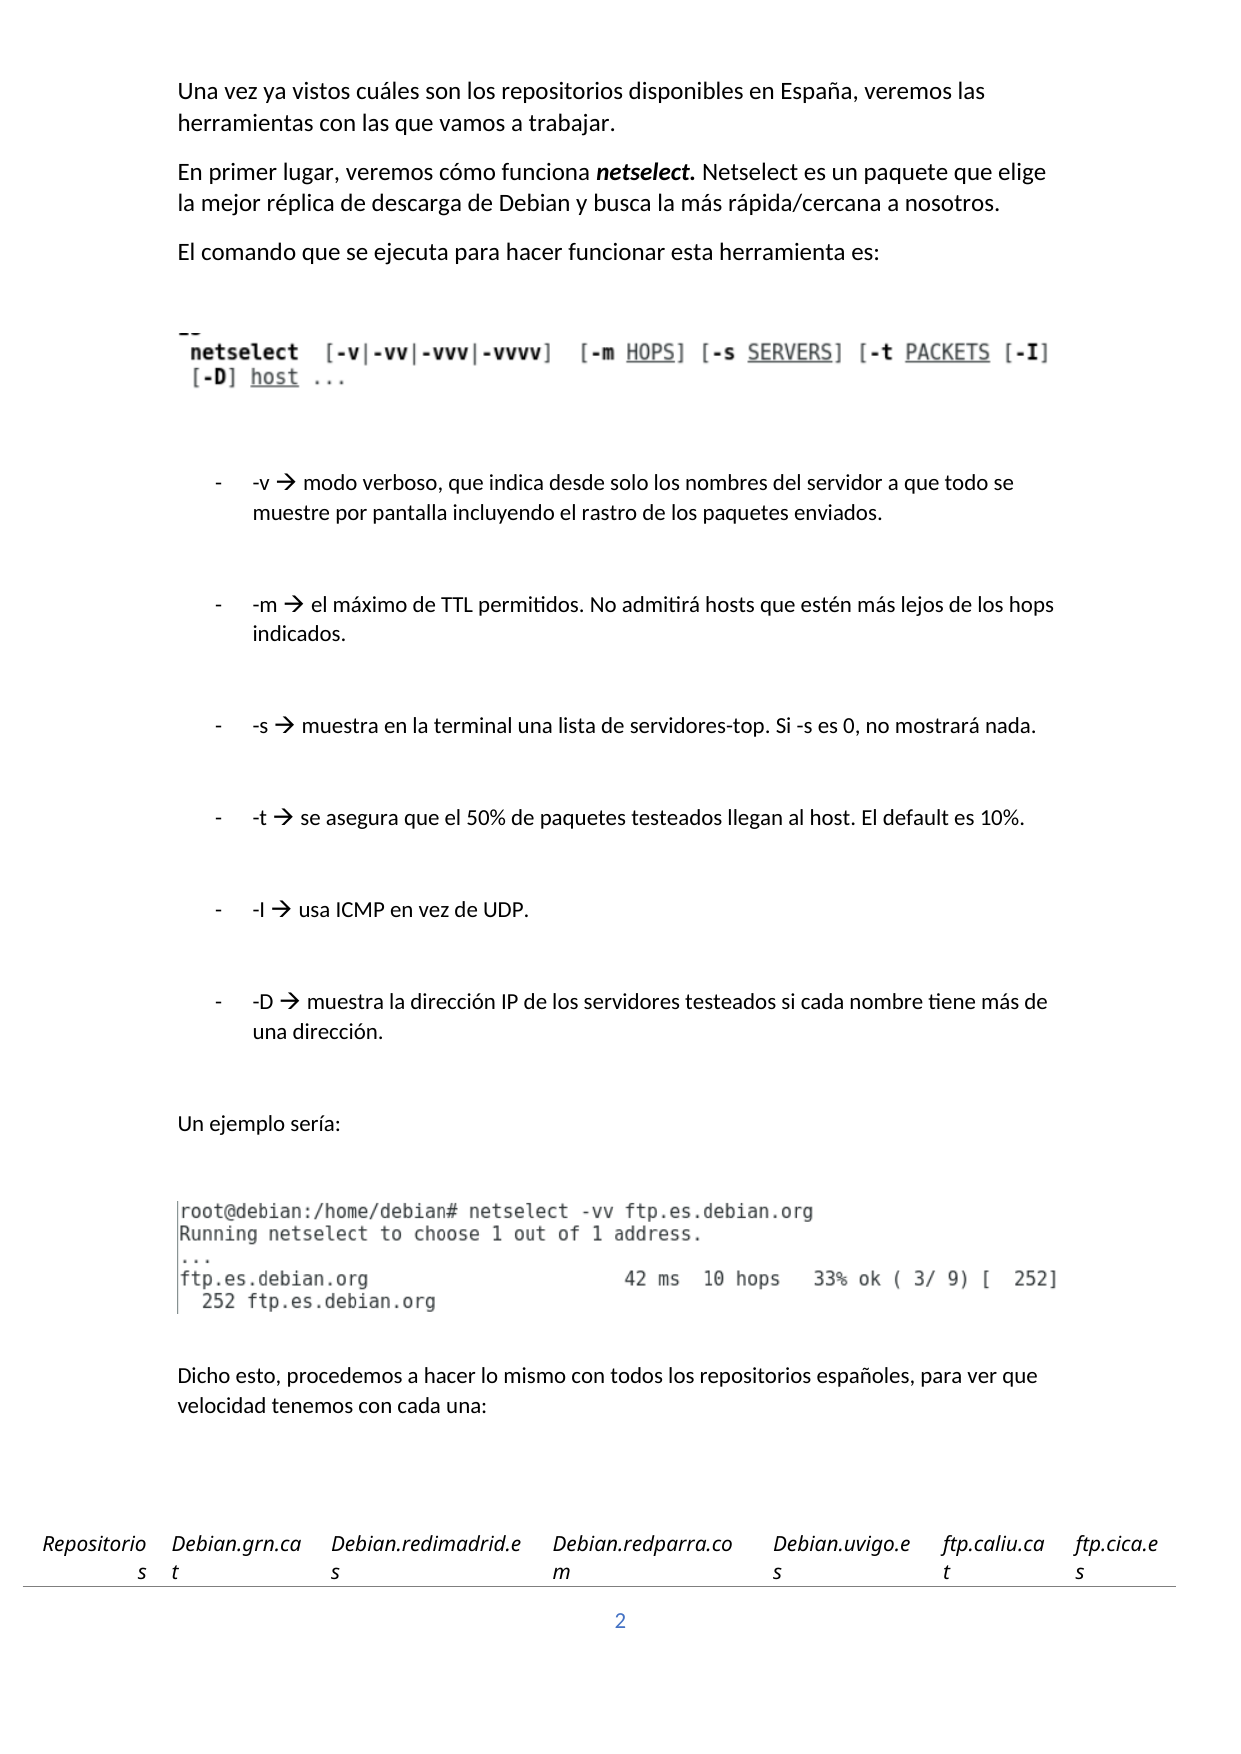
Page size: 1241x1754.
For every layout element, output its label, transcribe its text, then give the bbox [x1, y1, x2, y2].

table_header Debian.uvigo.es [762, 1529, 932, 1586]
table_header Debian.redparra.com [541, 1529, 762, 1586]
list -m  el máximo de TTL permitidos. No admitirá hosts que estén más lejos de los hops indicados. [215, 590, 1063, 647]
table_header Debian.grn.cat [160, 1529, 319, 1586]
list -I  usa ICMP en vez de UDP. [215, 895, 1063, 923]
list -D  muestra la dirección IP de los servidores testeados si cada nombre tiene más de una dirección. [215, 987, 1063, 1045]
table_header ftp.cica.es [1064, 1529, 1176, 1586]
table_header Repositorios [23, 1529, 160, 1586]
text Un ejemplo sería: [177, 1109, 1063, 1137]
text En primer lugar, veremos cómo funciona netselect. Netselect es un paquete que elige la mejor réplica de descarga de Debian y busca la más rápida/cercana a nosotros. [177, 156, 1063, 218]
list -t  se asegura que el 50% de paquetes testeados llegan al host. El default es 10%. [215, 803, 1063, 831]
list -v  modo verboso, que indica desde solo los nombres del servidor a que todo se muestre por pantalla incluyendo el rastro de los paquetes enviados. [215, 468, 1063, 526]
table_header ftp.caliu.cat [932, 1529, 1064, 1586]
text Dicho esto, procedemos a hacer lo mismo con todos los repositorios españoles, para ver que velocidad tenemos con cada una: [177, 1361, 1063, 1419]
list -s  muestra en la terminal una lista de servidores-top. Si -s es 0, no mostrará nada. [215, 711, 1063, 739]
text Una vez ya vistos cuáles son los repositorios disponibles en España, veremos las herramientas con las que vamos a trabajar. [177, 75, 1063, 137]
table_header Debian.redimadrid.es [320, 1529, 541, 1586]
text El comando que se ejecuta para hacer funcionar esta herramienta es: [177, 236, 1063, 267]
